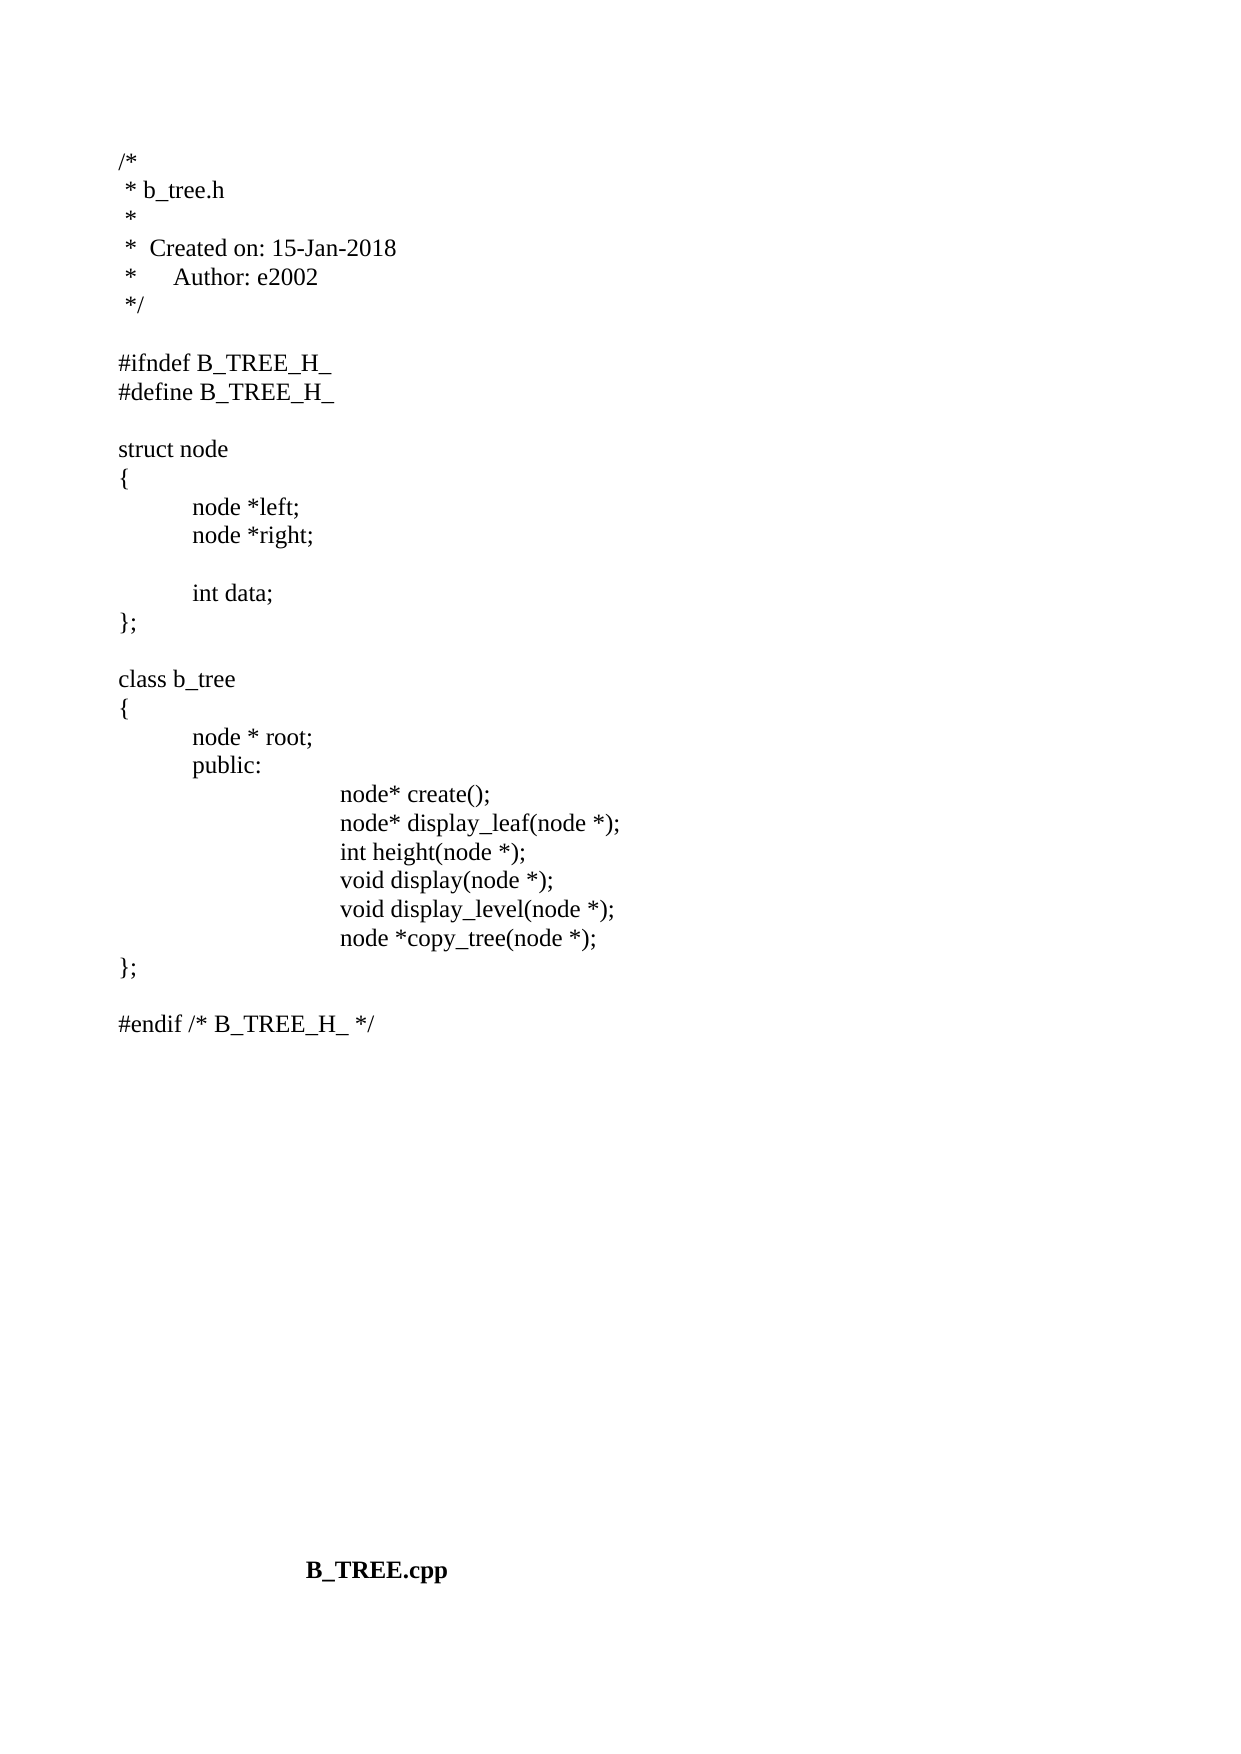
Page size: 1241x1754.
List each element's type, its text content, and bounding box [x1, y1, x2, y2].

text node *right; [118, 521, 1122, 549]
text #endif /* B_TREE_H_ */ [118, 1009, 1122, 1038]
text int height(node *); [118, 837, 1122, 866]
text node *left; [118, 492, 1122, 521]
text * [118, 204, 1122, 233]
text B_TREE.cpp [118, 1556, 1122, 1584]
text }; [118, 952, 1122, 981]
text */ [118, 291, 1122, 319]
text node *copy_tree(node *); [118, 923, 1122, 952]
text void display(node *); [118, 866, 1122, 894]
text node * root; [118, 722, 1122, 751]
text { [118, 463, 1122, 492]
text node* create(); [118, 779, 1122, 808]
text class b_tree [118, 664, 1122, 693]
text /* [118, 147, 1122, 176]
text { [118, 693, 1122, 722]
text }; [118, 607, 1122, 636]
text struct node [118, 434, 1122, 463]
text #ifndef B_TREE_H_ [118, 348, 1122, 377]
text * Author: e2002 [118, 262, 1122, 291]
text public: [118, 751, 1122, 779]
text * Created on: 15-Jan-2018 [118, 233, 1122, 262]
text #define B_TREE_H_ [118, 377, 1122, 406]
text * b_tree.h [118, 176, 1122, 204]
text int data; [118, 578, 1122, 607]
text node* display_leaf(node *); [118, 808, 1122, 837]
text void display_level(node *); [118, 894, 1122, 923]
